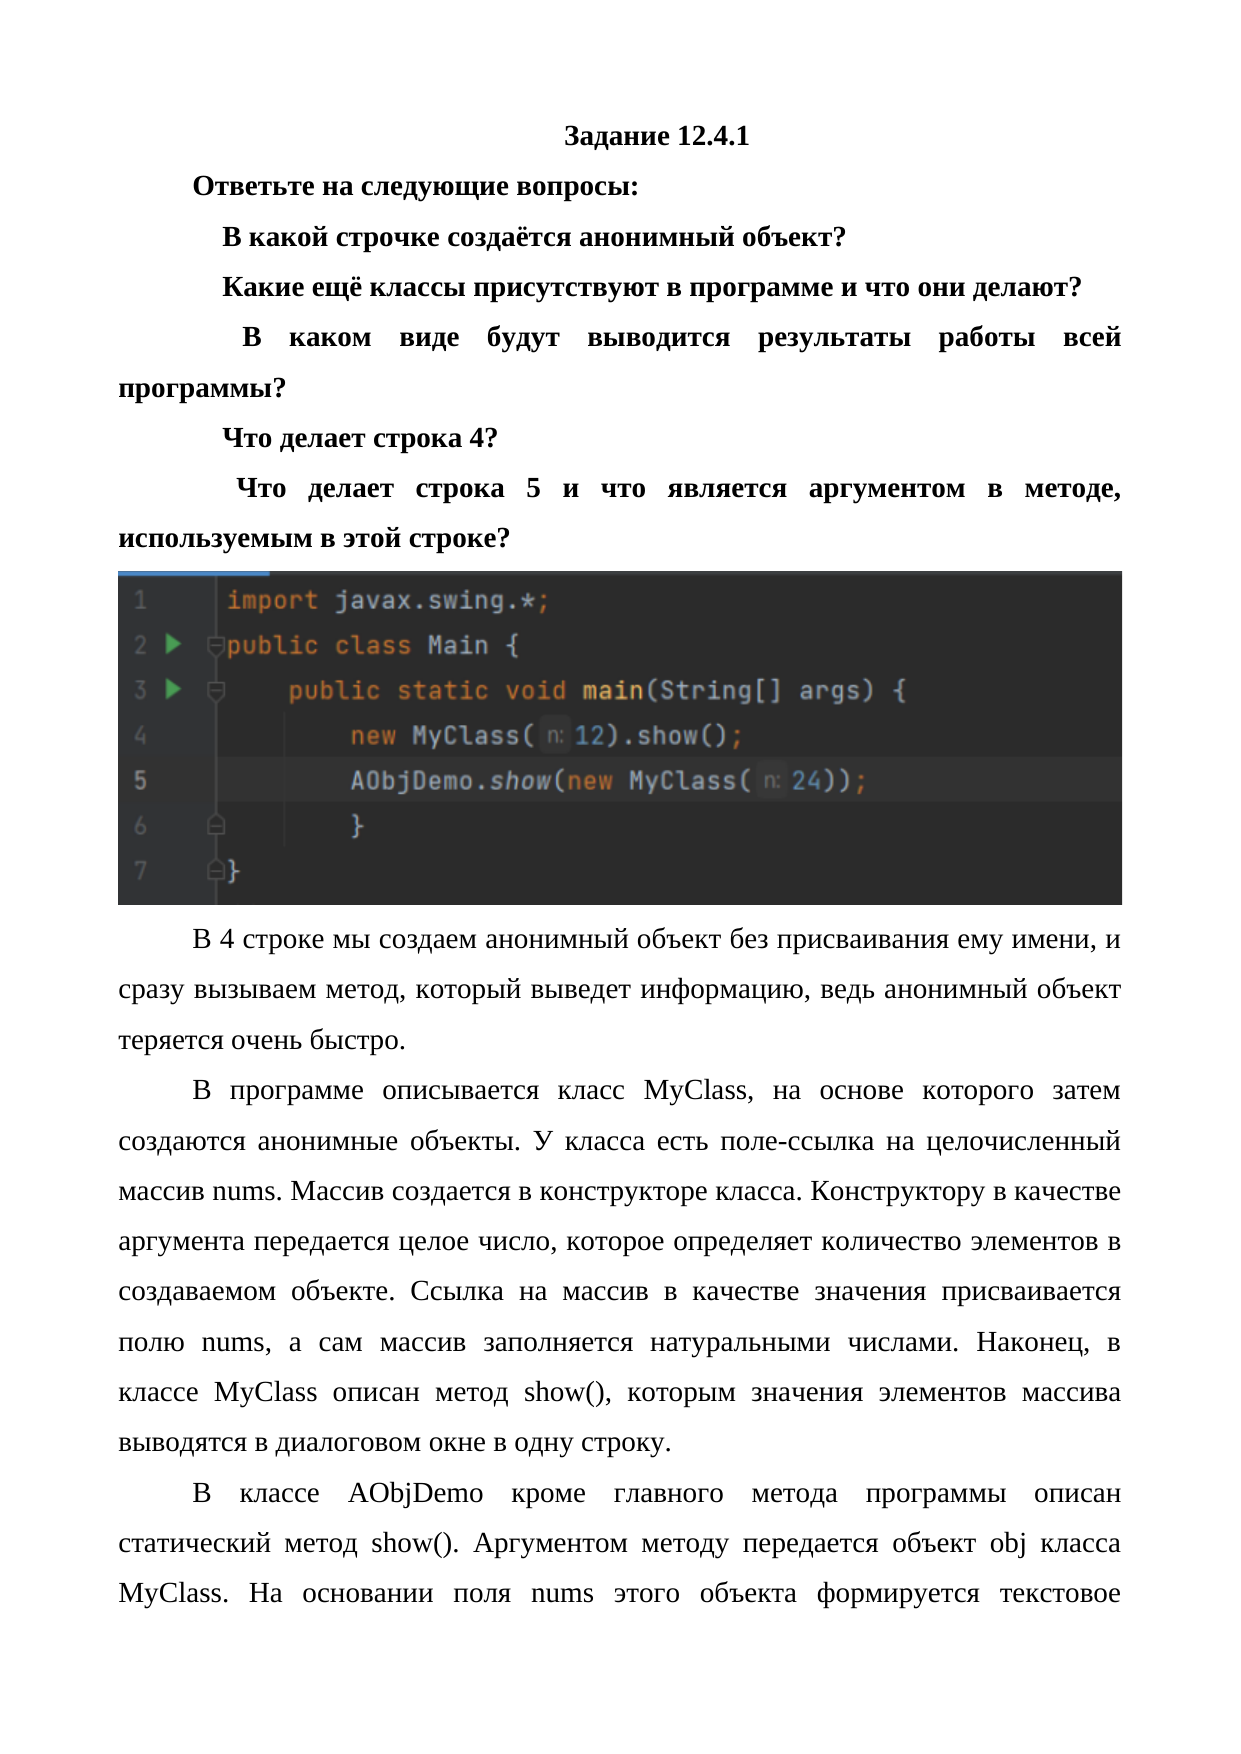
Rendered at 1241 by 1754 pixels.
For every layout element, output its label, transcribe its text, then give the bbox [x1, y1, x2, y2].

picture [118, 571, 1123, 905]
text  В какой строчке создаётся анонимный объект? [118, 219, 1122, 252]
text  Что делает строка 5 и что является аргументом в методе, используемым в этой строке? [118, 470, 1122, 554]
text В 4 строке мы создаем анонимный объект без присваивания ему имени, и сразу вызываем метод, который выведет информацию, ведь анонимный объект теряется очень быстро. [118, 921, 1122, 1056]
text  Что делает строка 4? [118, 420, 1122, 453]
text Задание 12.4.1 [118, 118, 1122, 152]
text  Какие ещё классы присутствуют в программе и что они делают? [118, 269, 1122, 303]
text В классе AObjDemo кроме главного метода программы описан статический метод show(). Аргументом методу передается объект obj класса MyClass. На основании поля nums этого объекта формируется текстовое [118, 1475, 1122, 1609]
text  В каком виде будут выводится результаты работы всей программы? [118, 319, 1122, 403]
text Ответьте на следующие вопросы: [118, 168, 1122, 202]
text В программе описывается класс MyClass, на основе которого затем создаются анонимные объекты. У класса есть поле-ссылка на целочисленный массив nums. Массив создается в конструкторе класса. Конструктору в качестве аргумента передается целое число, которое определяет количество элементов в создаваемом объекте. Ссылка на массив в качестве значения присваивается полю nums, а сам массив заполняется натуральными числами. Наконец, в классе MyClass описан метод show(), которым значения элементов массива выводятся в диалоговом окне в одну строку. [118, 1072, 1122, 1458]
